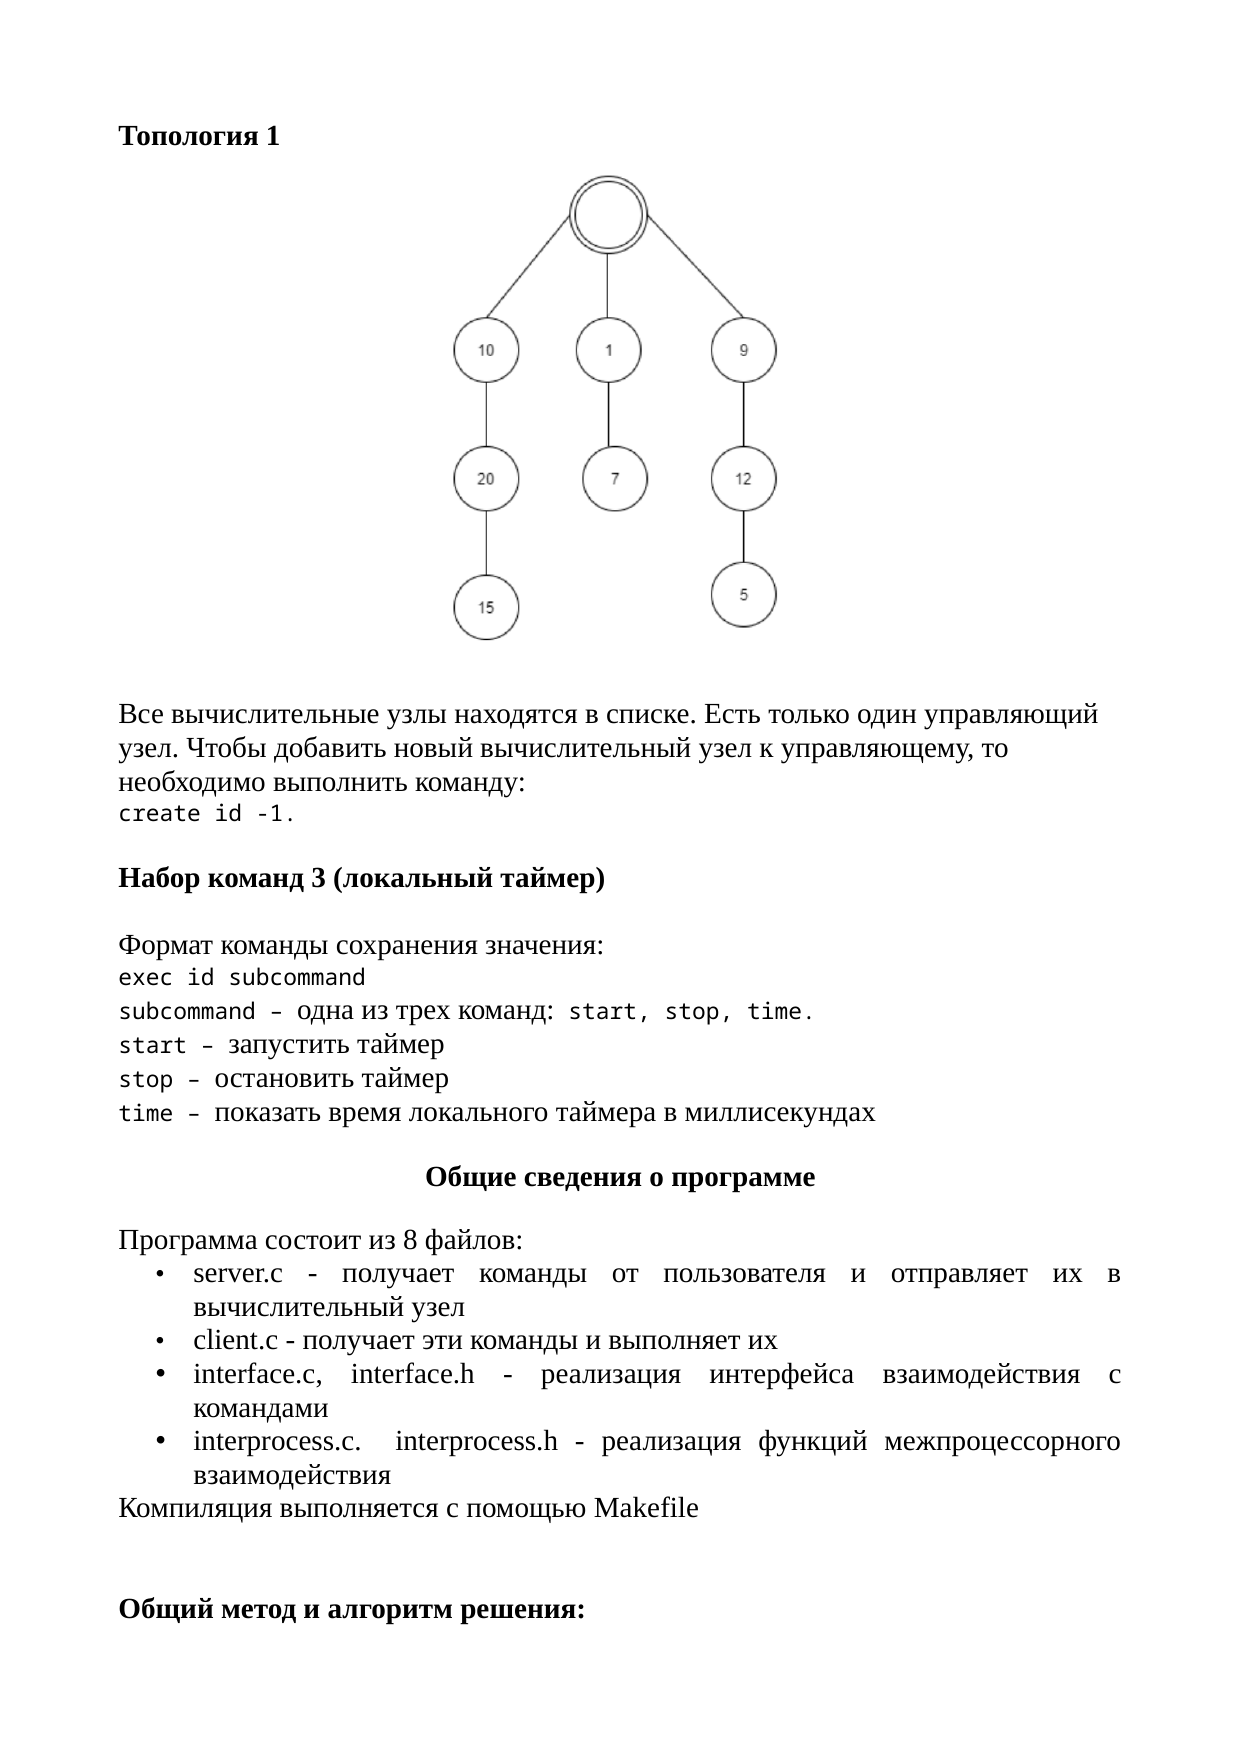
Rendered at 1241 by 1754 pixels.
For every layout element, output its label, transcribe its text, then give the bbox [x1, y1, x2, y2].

text Общий метод и алгоритм решения: [118, 1591, 1122, 1624]
text create id -1. [118, 797, 1122, 828]
text Программа состоит из 8 файлов: [118, 1222, 1122, 1255]
text stop – остановить таймер [118, 1060, 1122, 1094]
text start – запустить таймер [118, 1026, 1122, 1060]
list server.c - получает команды от пользователя и отправляет их в вычислительный узел [156, 1255, 1122, 1322]
list interprocess.c. interprocess.h - реализация функций межпроцессорного взаимодействия [156, 1423, 1122, 1490]
picture [411, 151, 829, 663]
text Набор команд 3 (локальный таймер) [118, 860, 1122, 893]
text Формат команды сохранения значения: [118, 927, 1122, 961]
text Компиляция выполняется с помощью Makefile [118, 1490, 1122, 1524]
list interface.c, interface.h - реализация интерфейса взаимодействия с командами [156, 1356, 1122, 1423]
text Общие сведения о программе [118, 1159, 1122, 1193]
text time – показать время локального таймера в миллисекундах [118, 1094, 1122, 1128]
list client.c - получает эти команды и выполняет их [156, 1322, 1122, 1356]
text exec id subcommand [118, 961, 1122, 992]
text subcommand – одна из трех команд: start, stop, time. [118, 992, 1122, 1026]
text Все вычислительные узлы находятся в списке. Есть только один управляющий узел. Чтобы добавить новый вычислительный узел к управляющему, то необходимо выполнить команду: [118, 697, 1122, 797]
text Топология 1 [118, 118, 1122, 152]
